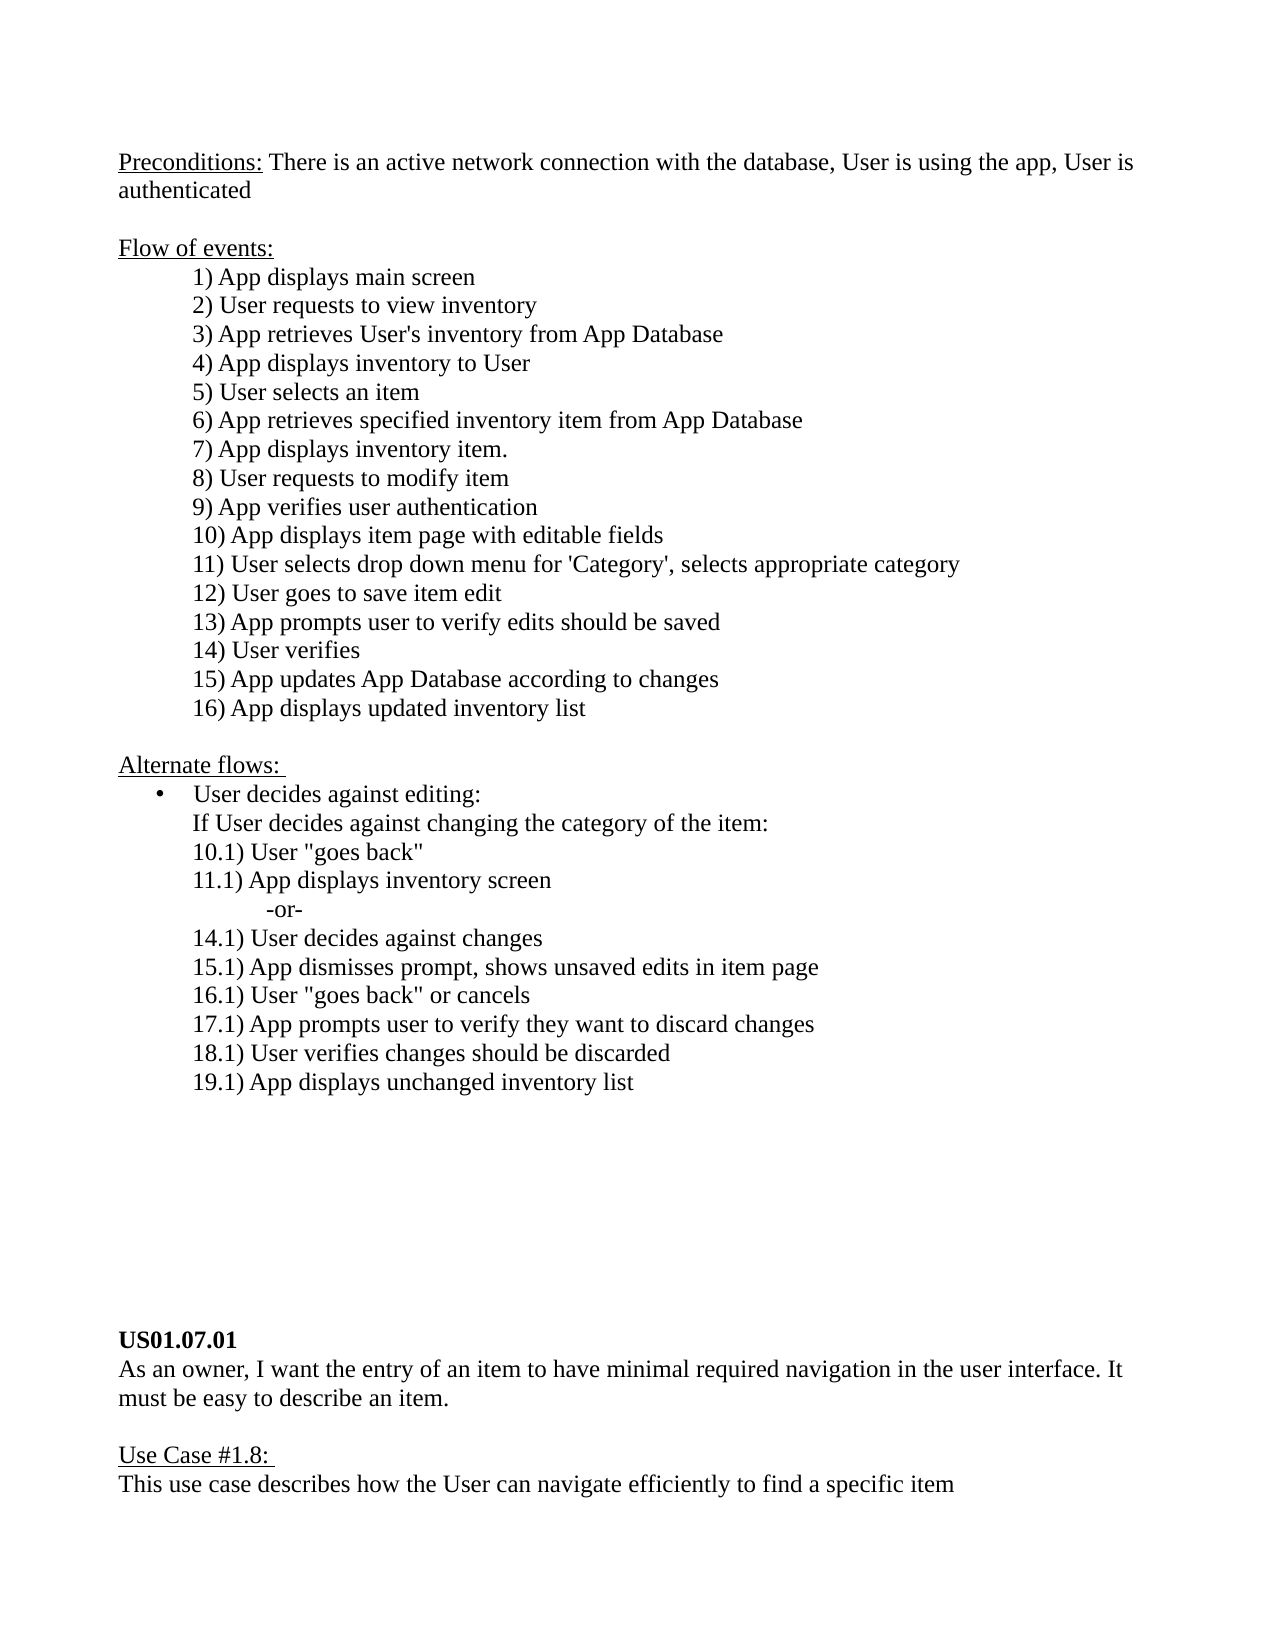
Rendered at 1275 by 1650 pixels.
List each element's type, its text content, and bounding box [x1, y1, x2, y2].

text This use case describes how the User can navigate efficiently to find a specific item [118, 1469, 1157, 1498]
text 10.1) User "goes back" [118, 837, 1157, 866]
text Preconditions: There is an active network connection with the database, User is using the app, User is authenticated [118, 147, 1157, 204]
text 19.1) App displays unchanged inventory list [118, 1067, 1157, 1096]
text 4) App displays inventory to User [118, 348, 1157, 377]
text 5) User selects an item [118, 377, 1157, 406]
text 1) App displays main screen [118, 262, 1157, 291]
text 15) App updates App Database according to changes [118, 664, 1157, 693]
text 3) App retrieves User's inventory from App Database [118, 319, 1157, 348]
text 7) App displays inventory item. [118, 434, 1157, 463]
text 10) App displays item page with editable fields [118, 521, 1157, 549]
text US01.07.01 [118, 1326, 1157, 1354]
text -or- [118, 894, 1157, 923]
text 14) User verifies [118, 636, 1157, 664]
text 8) User requests to modify item [118, 463, 1157, 492]
text 6) App retrieves specified inventory item from App Database [118, 406, 1157, 434]
text 15.1) App dismisses prompt, shows unsaved edits in item page [118, 952, 1157, 981]
text 13) App prompts user to verify edits should be saved [118, 607, 1157, 636]
text Use Case #1.8: [118, 1441, 1157, 1469]
text 16) App displays updated inventory list [118, 693, 1157, 722]
text 17.1) App prompts user to verify they want to discard changes [118, 1009, 1157, 1038]
list User decides against editing: [156, 779, 1157, 808]
text 9) App verifies user authentication [118, 492, 1157, 521]
text 11.1) App displays inventory screen [118, 866, 1157, 894]
text Flow of events: [118, 233, 1157, 262]
text 2) User requests to view inventory [118, 291, 1157, 319]
text 18.1) User verifies changes should be discarded [118, 1038, 1157, 1067]
text If User decides against changing the category of the item: [118, 808, 1157, 837]
text 11) User selects drop down menu for 'Category', selects appropriate category [118, 549, 1157, 578]
text 14.1) User decides against changes [118, 923, 1157, 952]
text 12) User goes to save item edit [118, 578, 1157, 607]
text As an owner, I want the entry of an item to have minimal required navigation in the user interface. It must be easy to describe an item. [118, 1354, 1157, 1412]
text Alternate flows: [118, 751, 1157, 779]
text 16.1) User "goes back" or cancels [118, 981, 1157, 1009]
